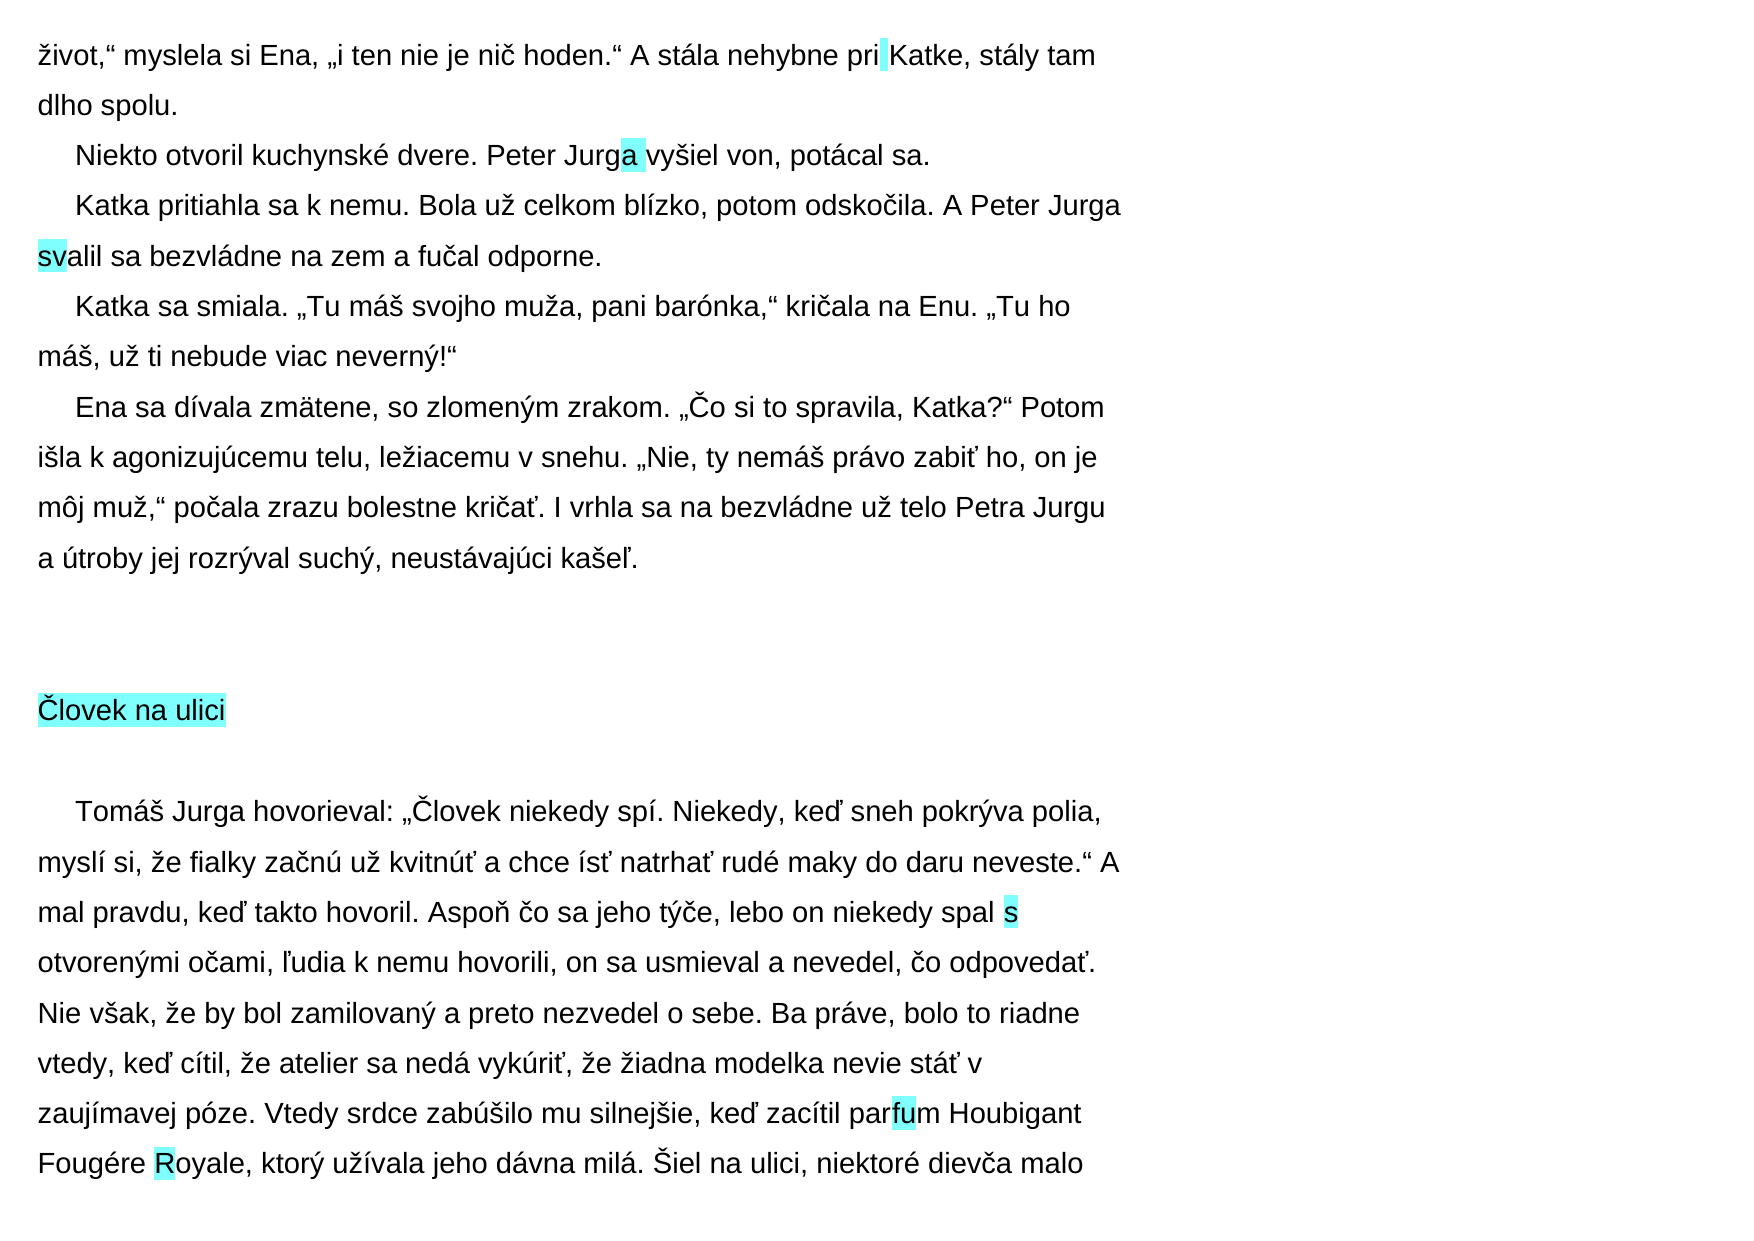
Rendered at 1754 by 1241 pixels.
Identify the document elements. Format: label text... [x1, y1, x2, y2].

text Niekto otvoril kuchynské dvere. Peter Jurga vyšiel von, potácal sa. [37, 138, 1130, 172]
text Tomáš Jurga hovorieval: „Človek niekedy spí. Niekedy, keď sneh pokrýva polia, myslí si, že fialky začnú už kvitnúť a chce ísť natrhať rudé maky do daru neveste.“ A mal pravdu, keď takto hovoril. Aspoň čo sa jeho týče, lebo on niekedy spal s otvorenými očami, ľudia k nemu hovorili, on sa usmieval a nevedel, čo odpovedať. Nie však, že by bol zamilovaný a preto nezvedel o sebe. Ba práve, bolo to riadne vtedy, keď cítil, že atelier sa nedá vykúriť, že žiadna modelka nevie stáť v zaujímavej póze. Vtedy srdce zabúšilo mu silnejšie, keď zacítil parfum Houbigant Fougére Royale, ktorý užívala jeho dávna milá. Šiel na ulici, niektoré dievča malo [37, 794, 1130, 1180]
text život,“ myslela si Ena, „i ten nie je nič hoden.“ A stála nehybne pri Katke, stály tam dlho spolu. [37, 37, 1130, 121]
text Katka sa smiala. „Tu máš svojho muža, pani barónka,“ kričala na Enu. „Tu ho máš, už ti nebude viac neverný!“ [37, 289, 1130, 373]
text Človek na ulici [37, 693, 1130, 727]
text Ena sa dívala zmätene, so zlomeným zrakom. „Čo si to spravila, Katka?“ Potom išla k agonizujúcemu telu, ležiacemu v snehu. „Nie, ty nemáš právo zabiť ho, on je môj muž,“ počala zrazu bolestne kričať. I vrhla sa na bezvládne už telo Petra Jurgu a útroby jej rozrýval suchý, neustávajúci kašeľ. [37, 390, 1130, 574]
text Katka pritiahla sa k nemu. Bola už celkom blízko, potom odskočila. A Peter Jurga svalil sa bezvládne na zem a fučal odporne. [37, 188, 1130, 272]
